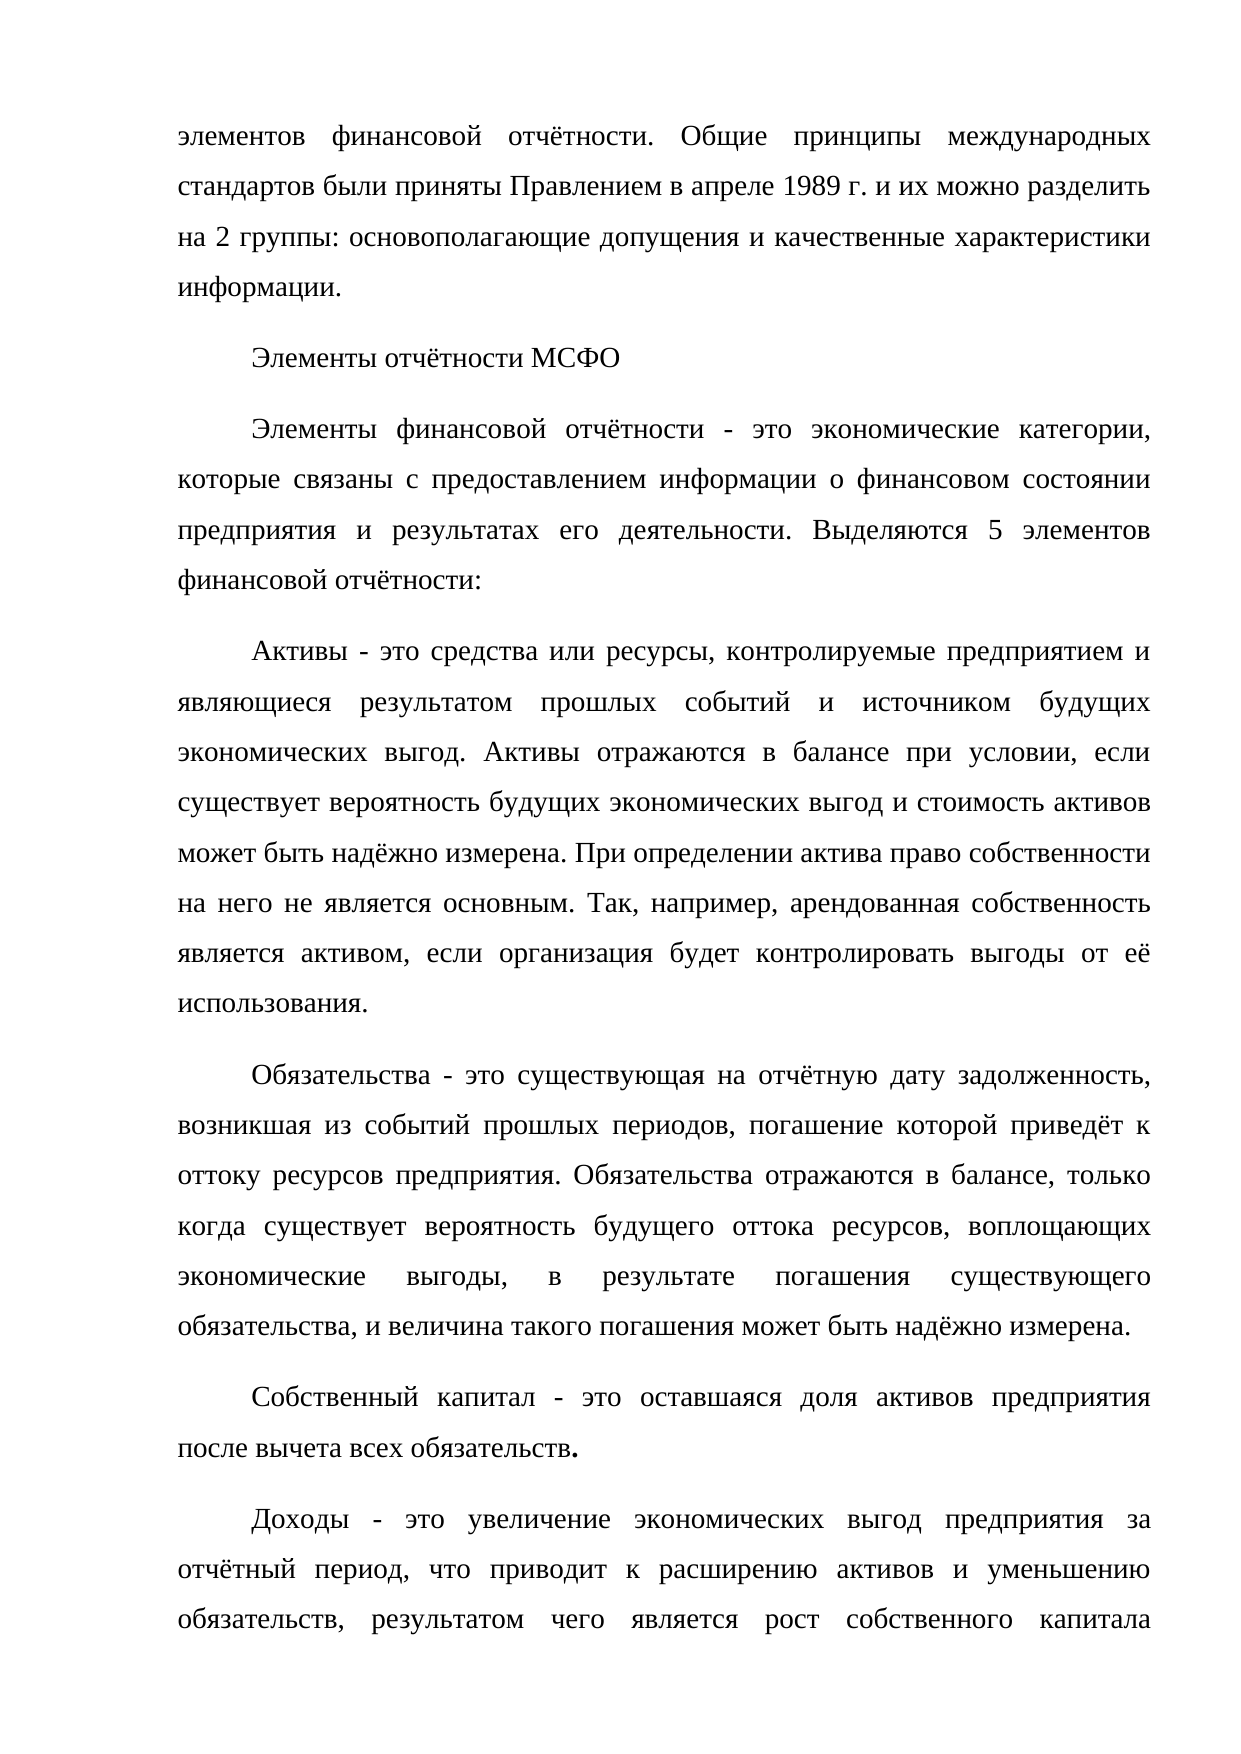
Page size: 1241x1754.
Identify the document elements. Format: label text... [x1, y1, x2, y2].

text элементов финансовой отчётности. Общие принципы международных стандартов были приняты Правлением в апреле 1989 г. и их можно разделить на 2 группы: основополагающие допущения и качественные характеристики информации. [177, 118, 1152, 303]
text Собственный капитал - это оставшаяся доля активов предприятия после вычета всех обязательств. [177, 1379, 1152, 1463]
text Доходы - это увеличение экономических выгод предприятия за отчётный период, что приводит к расширению активов и уменьшению обязательств, результатом чего является рост собственного капитала [177, 1501, 1152, 1635]
text Элементы финансовой отчётности - это экономические категории, которые связаны с предоставлением информации о финансовом состоянии предприятия и результатах его деятельности. Выделяются 5 элементов финансовой отчётности: [177, 411, 1152, 596]
text Активы - это средства или ресурсы, контролируемые предприятием и являющиеся результатом прошлых событий и источником будущих экономических выгод. Активы отражаются в балансе при условии, если существует вероятность будущих экономических выгод и стоимость активов может быть надёжно измерена. При определении актива право собственности на него не является основным. Так, например, арендованная собственность является активом, если организация будет контролировать выгоды от её использования. [177, 633, 1152, 1019]
text Обязательства - это существующая на отчётную дату задолженность, возникшая из событий прошлых периодов, погашение которой приведёт к оттоку ресурсов предприятия. Обязательства отражаются в балансе, только когда существует вероятность будущего оттока ресурсов, воплощающих экономические выгоды, в результате погашения существующего обязательства, и величина такого погашения может быть надёжно измерена. [177, 1057, 1152, 1342]
text Элементы отчётности МСФО [177, 340, 1152, 374]
